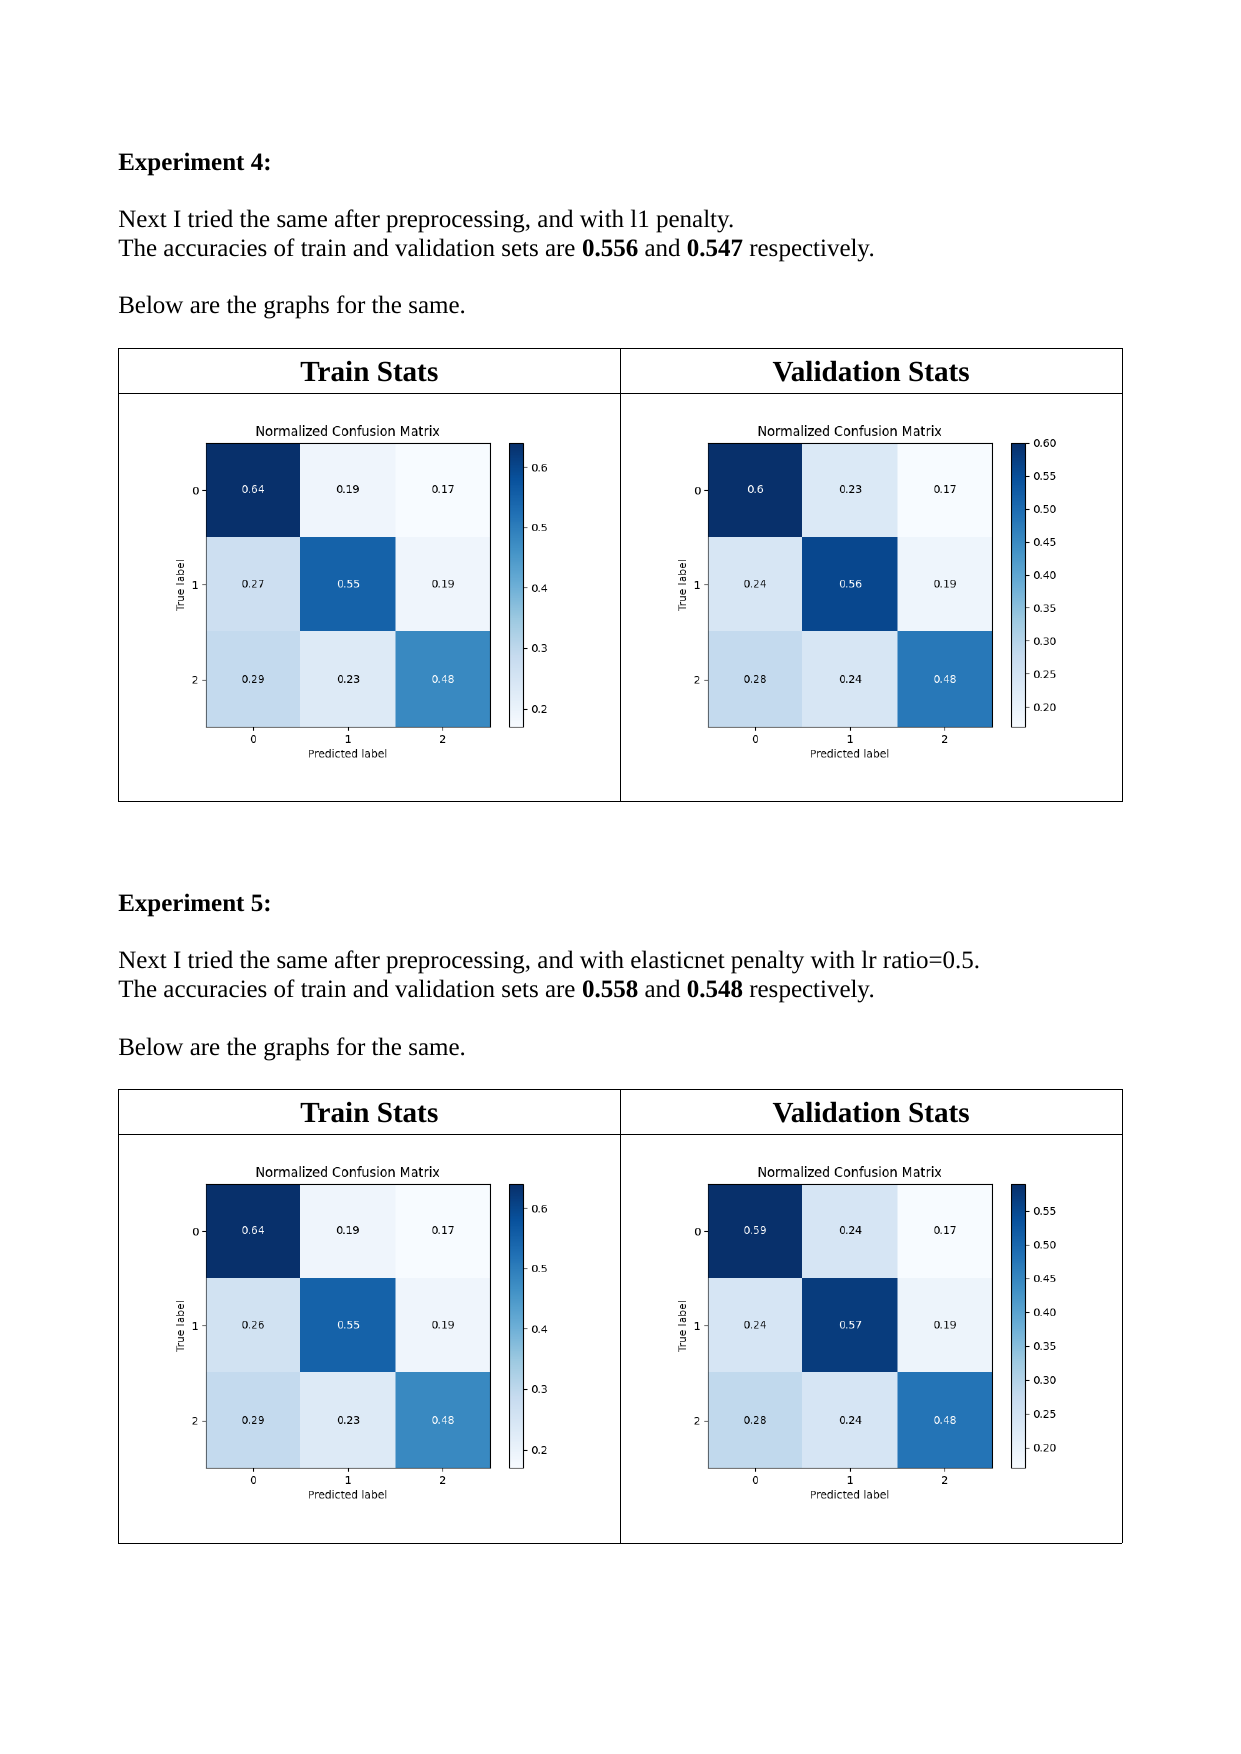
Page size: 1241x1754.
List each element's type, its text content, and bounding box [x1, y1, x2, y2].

table_header Validation Stats [621, 1090, 1122, 1134]
text Next I tried the same after preprocessing, and with l1 penalty. [118, 204, 1122, 233]
picture [625, 1140, 1117, 1508]
text The accuracies of train and validation sets are 0.556 and 0.547 respectively. [118, 233, 1122, 262]
picture [123, 399, 615, 767]
text Next I tried the same after preprocessing, and with elasticnet penalty with lr ratio=0.5. [118, 945, 1122, 974]
table_cell [621, 394, 1122, 801]
text Experiment 4: [118, 147, 1122, 176]
table_cell [621, 1135, 1122, 1542]
table_header Train Stats [119, 1090, 620, 1134]
table_cell [119, 394, 620, 801]
table_header Train Stats [119, 349, 620, 393]
table_header Validation Stats [621, 349, 1122, 393]
text Below are the graphs for the same. [118, 1032, 1122, 1060]
table_cell [119, 1135, 620, 1542]
picture [123, 1140, 615, 1508]
text Below are the graphs for the same. [118, 291, 1122, 319]
text Experiment 5: [118, 888, 1122, 917]
picture [625, 399, 1117, 767]
text The accuracies of train and validation sets are 0.558 and 0.548 respectively. [118, 974, 1122, 1003]
